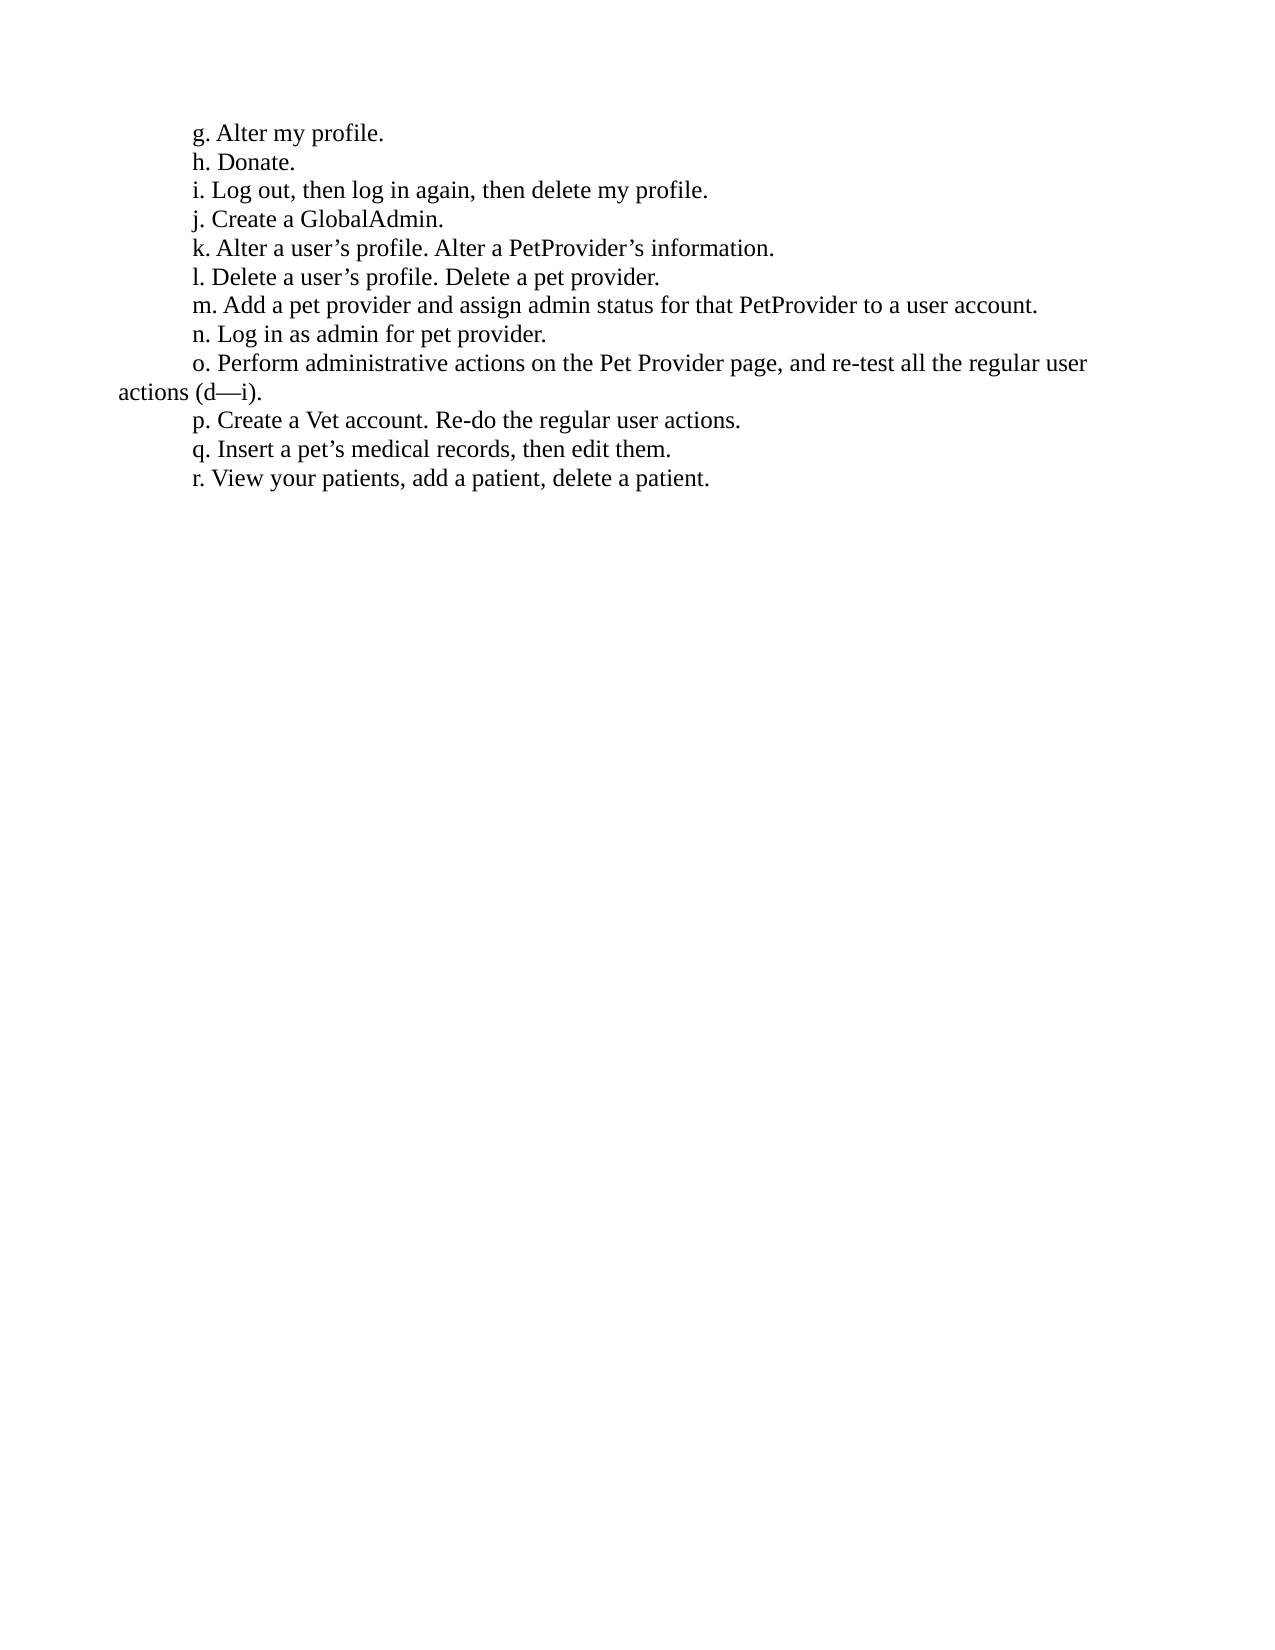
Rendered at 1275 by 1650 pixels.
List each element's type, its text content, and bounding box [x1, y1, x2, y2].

text i. Log out, then log in again, then delete my profile. [118, 176, 1157, 204]
text p. Create a Vet account. Re-do the regular user actions. [118, 406, 1157, 434]
text l. Delete a user’s profile. Delete a pet provider. [118, 262, 1157, 291]
text j. Create a GlobalAdmin. [118, 204, 1157, 233]
text n. Log in as admin for pet provider. [118, 319, 1157, 348]
text r. View your patients, add a patient, delete a patient. [118, 463, 1157, 492]
text h. Donate. [118, 147, 1157, 176]
text q. Insert a pet’s medical records, then edit them. [118, 434, 1157, 463]
text o. Perform administrative actions on the Pet Provider page, and re-test all the regular user actions (d—i). [118, 348, 1157, 406]
text k. Alter a user’s profile. Alter a PetProvider’s information. [118, 233, 1157, 262]
text m. Add a pet provider and assign admin status for that PetProvider to a user account. [118, 291, 1157, 319]
text g. Alter my profile. [118, 118, 1157, 147]
